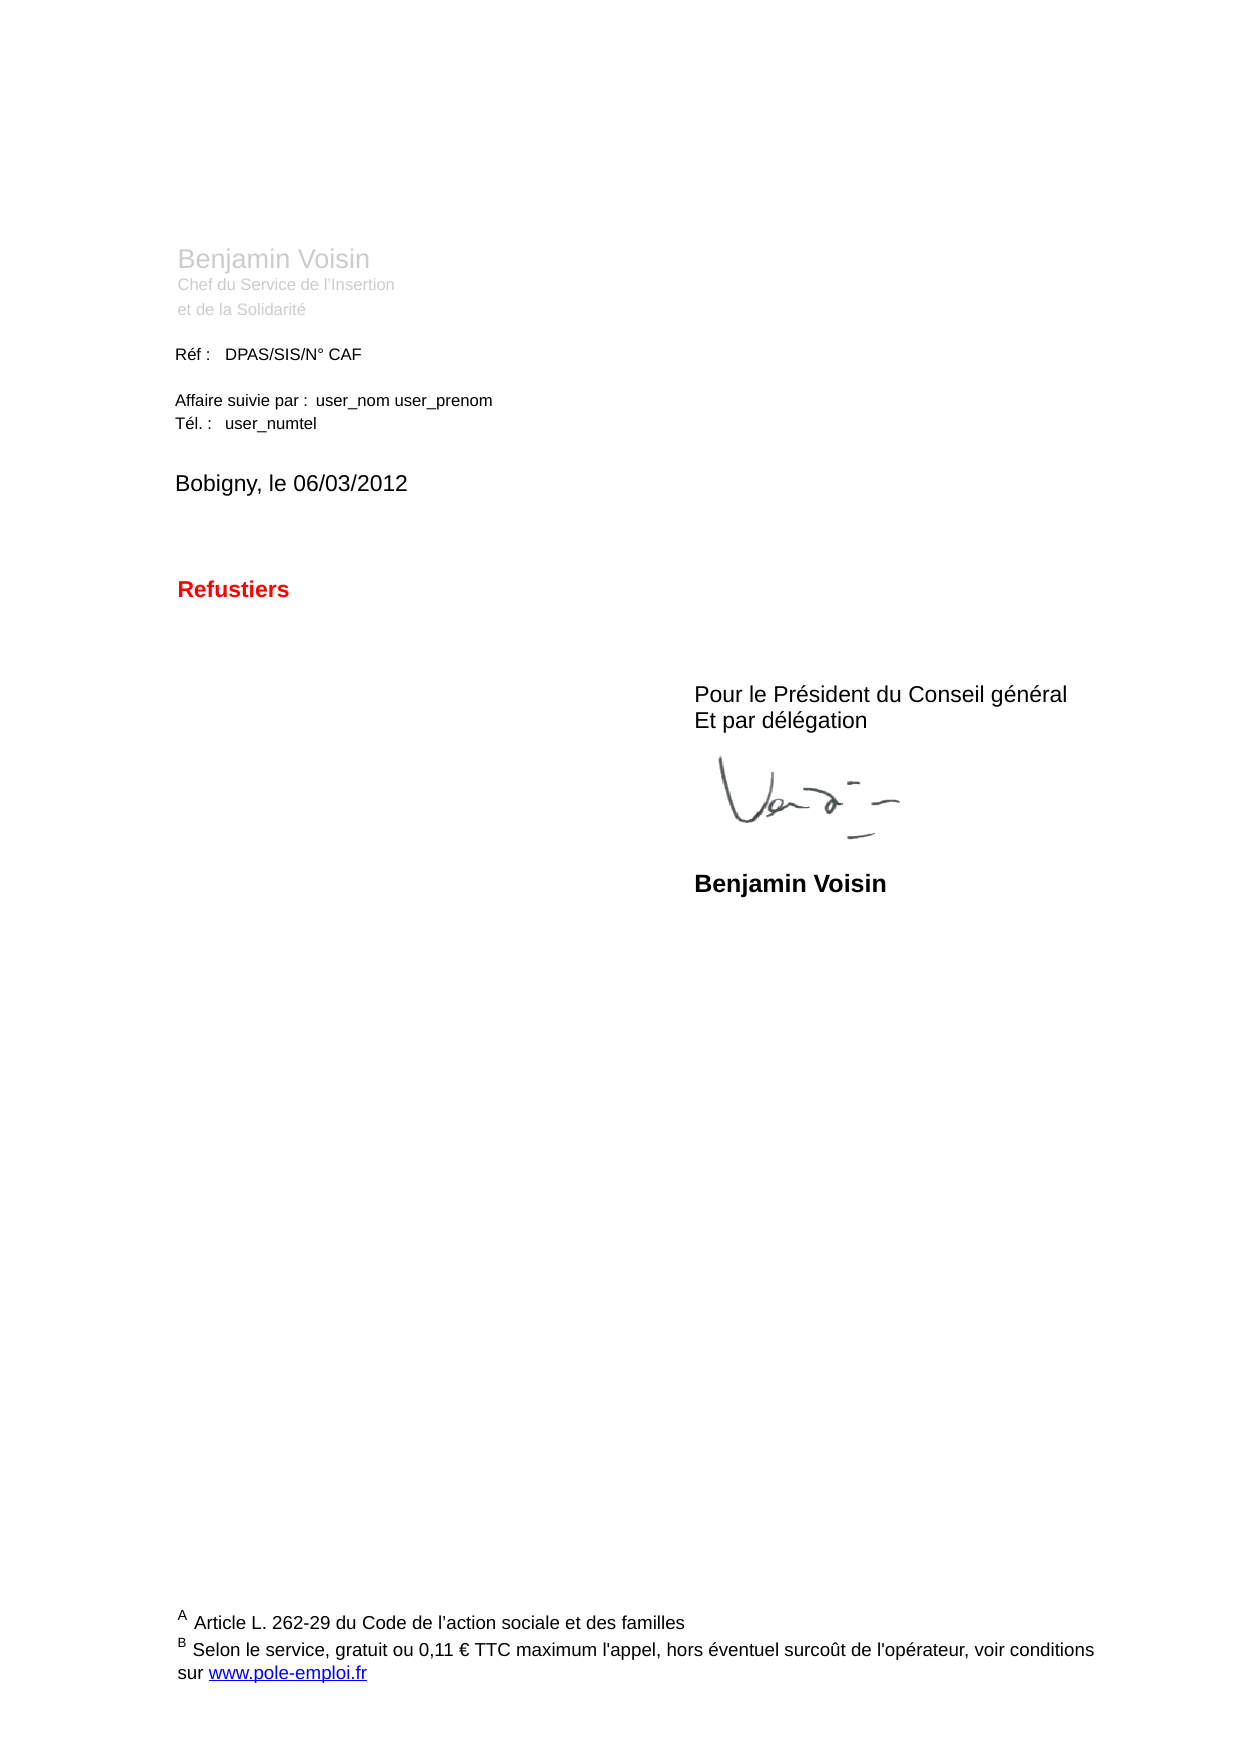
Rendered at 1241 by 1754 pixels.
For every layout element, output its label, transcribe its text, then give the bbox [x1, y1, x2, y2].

table_cell Bobigny, le 06/03/2012 [175, 470, 1123, 497]
table_cell Affaire suivie par : [175, 388, 316, 411]
table_cell [175, 434, 620, 457]
text Chef du Service de l’Insertion [177, 274, 1122, 294]
table_header [175, 326, 620, 342]
picture [710, 750, 905, 843]
table_cell DPAS/SIS/N° CAF [220, 343, 620, 388]
table_header [620, 326, 650, 457]
table_cell user_numtel [220, 411, 620, 434]
text et de la Solidarité [177, 300, 1122, 319]
table_cell [175, 457, 1123, 469]
text Benjamin Voisin [177, 243, 1122, 274]
table_cell Réf : [175, 343, 220, 388]
table_cell user_nom user_prenom [316, 388, 620, 411]
text Et par délégation [177, 707, 1122, 734]
table_cell Tél. : [175, 411, 220, 434]
text Benjamin Voisin [177, 869, 1122, 897]
table_header [650, 326, 1123, 457]
text Pour le Président du Conseil général [177, 681, 1122, 707]
text Refustiers [177, 576, 1122, 602]
